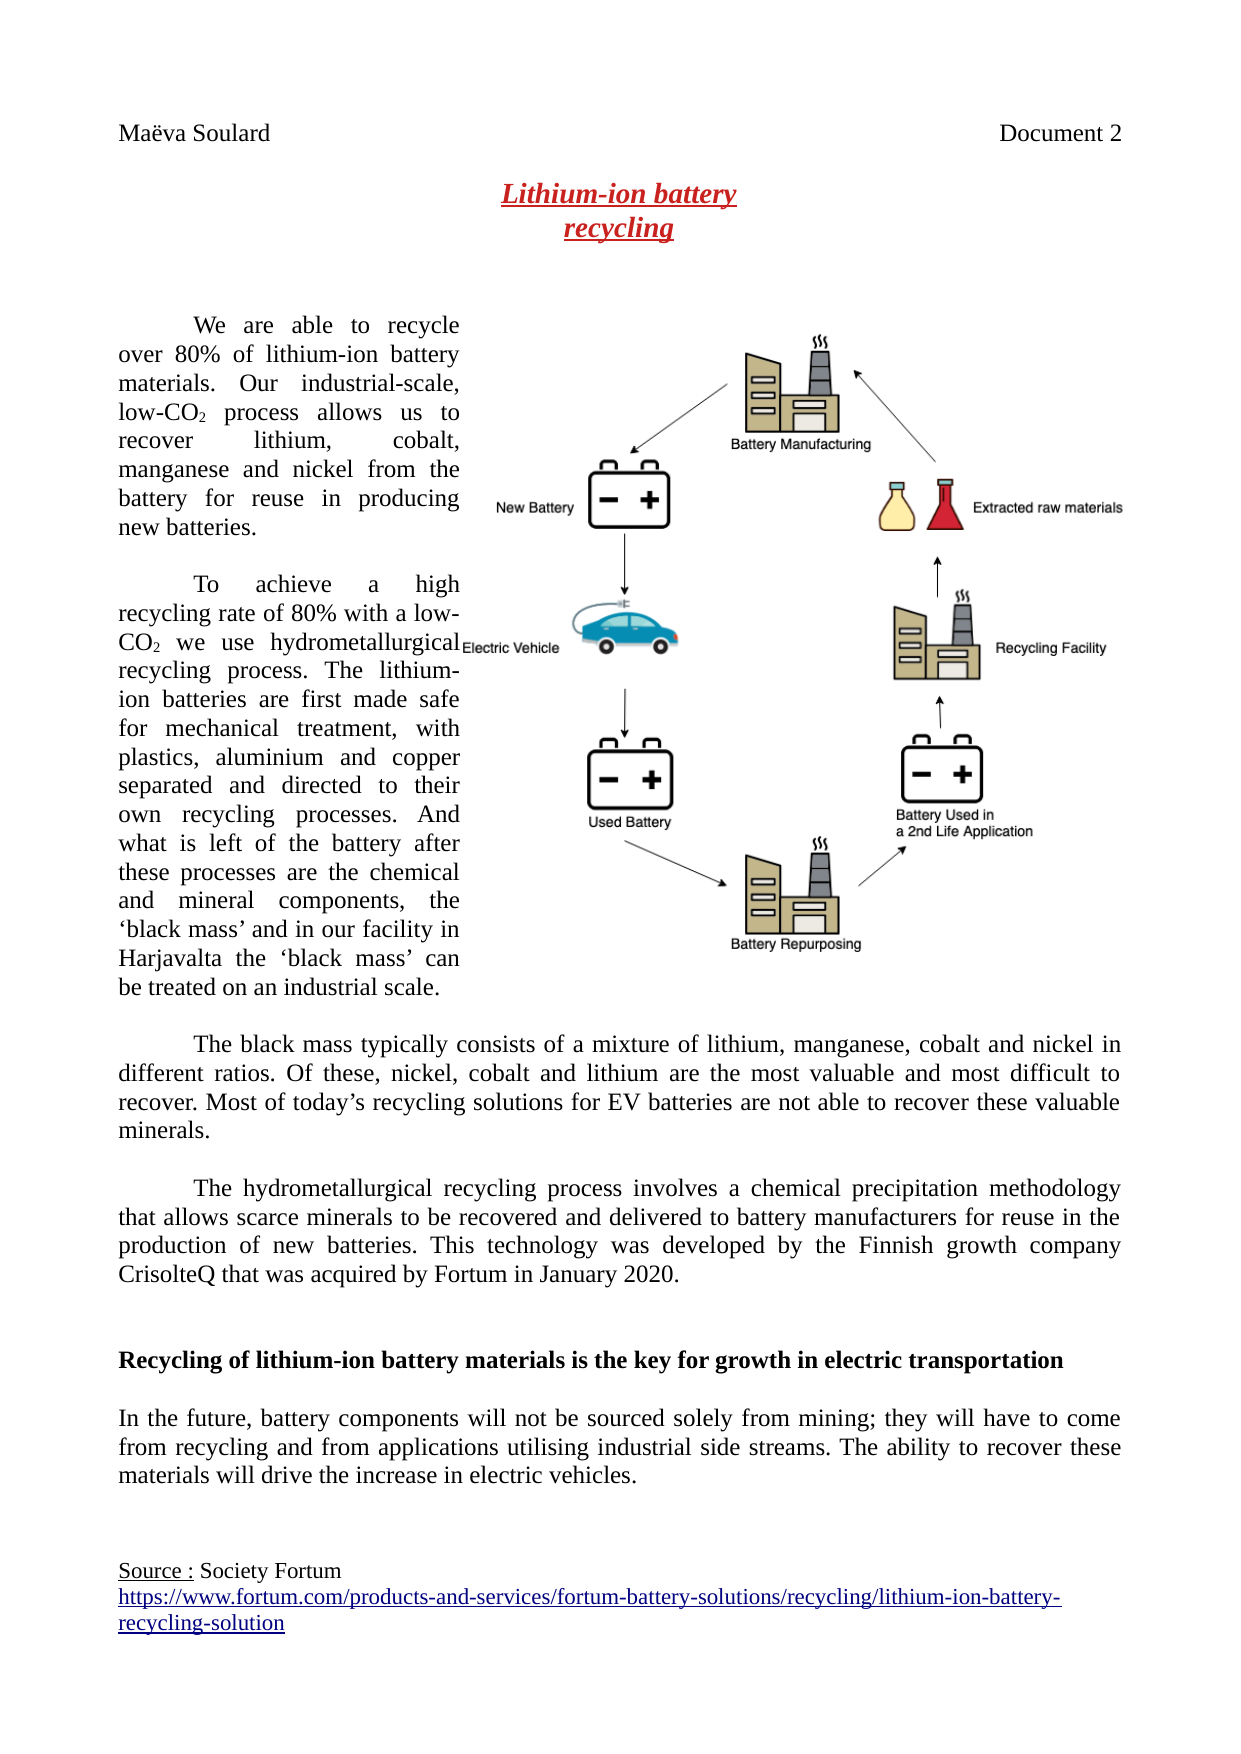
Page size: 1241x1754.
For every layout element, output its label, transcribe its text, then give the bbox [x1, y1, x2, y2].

text The hydrometallurgical recycling process involves a chemical precipitation methodology that allows scarce minerals to be recovered and delivered to battery manufacturers for reuse in the production of new batteries. This technology was developed by the Finnish growth company CrisolteQ that was acquired by Fortum in January 2020. [118, 1173, 1122, 1288]
text To achieve a high recycling rate of 80% with a low-CO2 we use hydrometallurgical recycling process. The lithium-ion batteries are first made safe for mechanical treatment, with plastics, aluminium and copper separated and directed to their own recycling processes. And what is left of the battery after these processes are the chemical and mineral components, the ‘black mass’ and in our facility in Harjavalta the ‘black mass’ can be treated on an industrial scale. [118, 569, 1122, 1001]
picture [460, 318, 1135, 954]
text recycling [118, 210, 1122, 243]
text Lithium-ion battery [118, 176, 1122, 210]
subtitle Recycling of lithium-ion battery materials is the key for growth in electric transportation [118, 1346, 1122, 1374]
text In the future, battery components will not be sourced solely from mining; they will have to come from recycling and from applications utilising industrial side streams. The ability to recover these materials will drive the increase in electric vehicles. [118, 1403, 1122, 1489]
text We are able to recycle over 80% of lithium-ion battery materials. Our industrial-scale, low-CO2 process allows us to recover lithium, cobalt, manganese and nickel from the battery for reuse in producing new batteries. [118, 311, 1122, 541]
text The black mass typically consists of a mixture of lithium, manganese, cobalt and nickel in different ratios. Of these, nickel, cobalt and lithium are the most valuable and most difficult to recover. Most of today’s recycling solutions for EV batteries are not able to recover these valuable minerals. [118, 1029, 1122, 1144]
